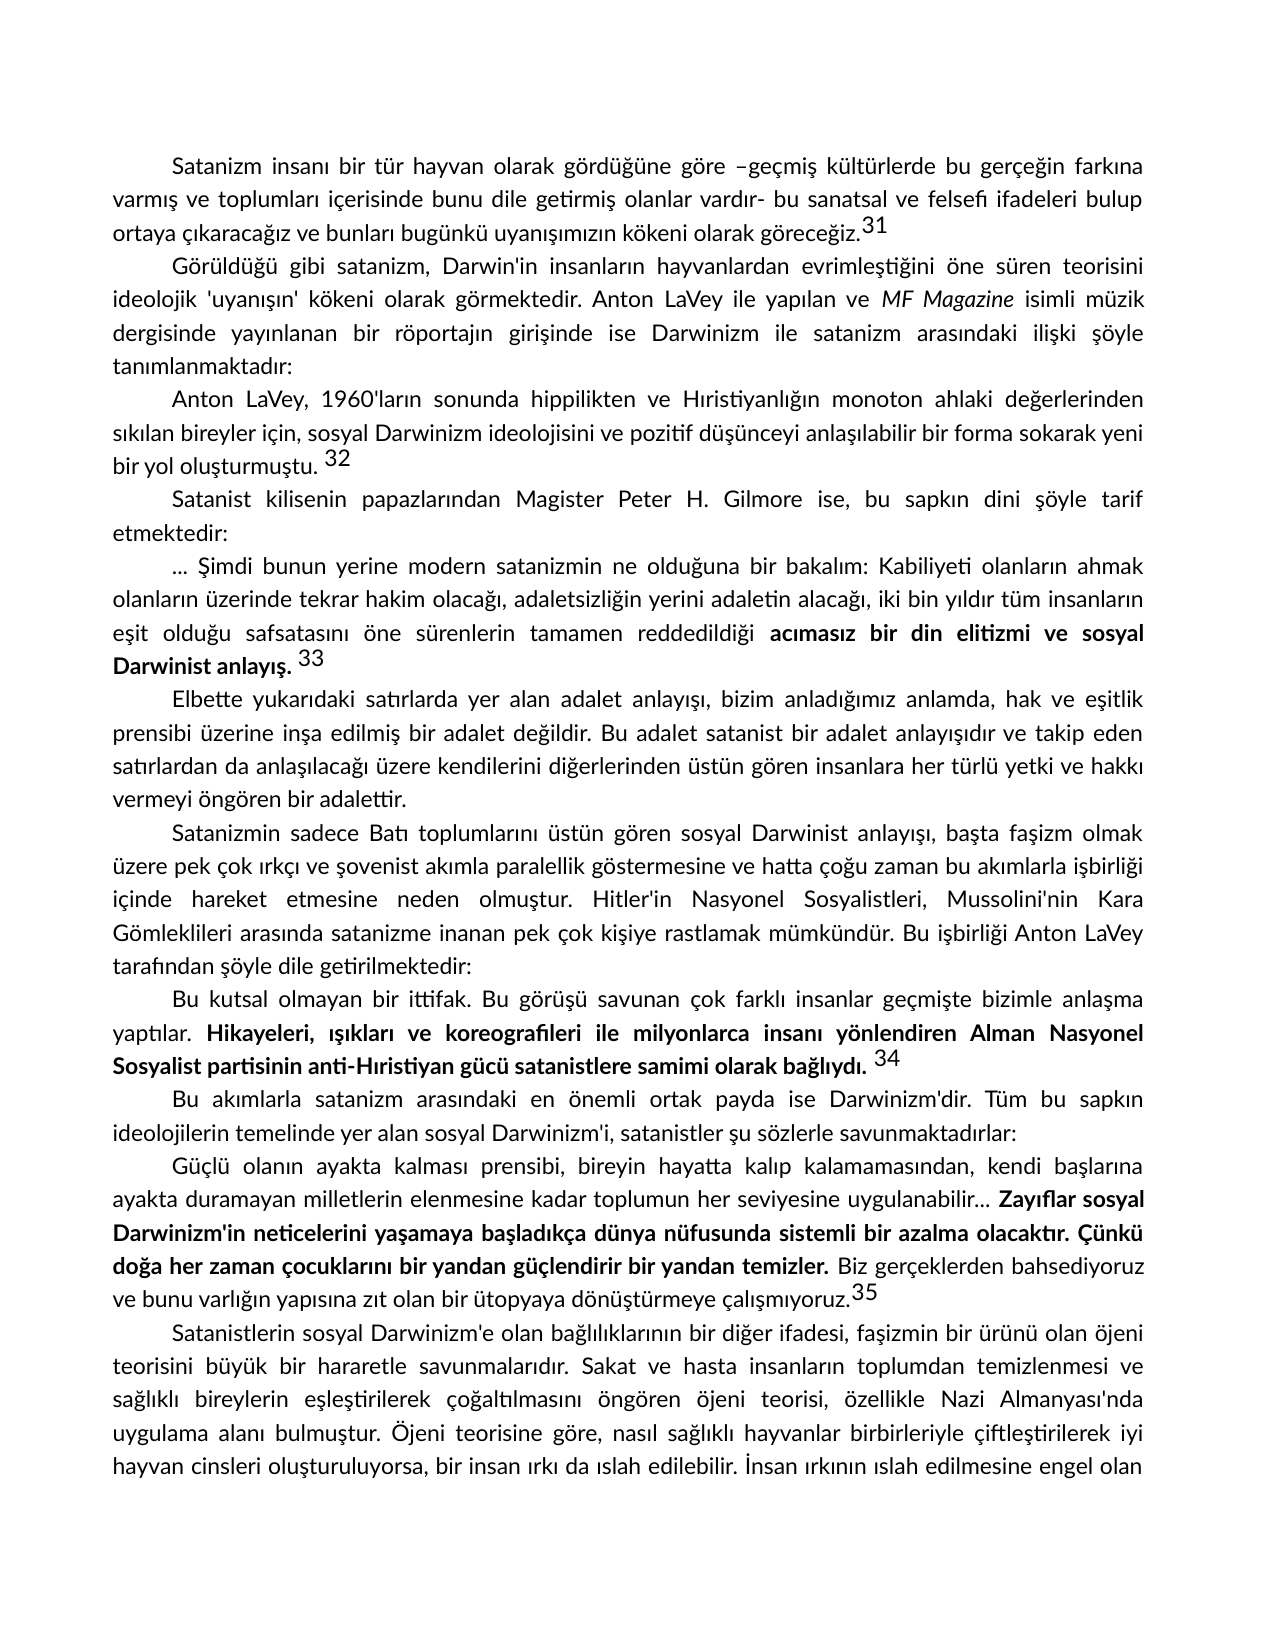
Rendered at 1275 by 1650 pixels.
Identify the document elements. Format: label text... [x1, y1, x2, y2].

text Görüldüğü gibi satanizm, Darwin'in insanların hayvanlardan evrimleştiğini öne süren teorisini ideolojik 'uyanışın' kökeni olarak görmektedir. Anton LaVey ile yapılan ve MF Magazine isimli müzik dergisinde yayınlanan bir röportajın girişinde ise Darwinizm ile satanizm arasındaki ilişki şöyle tanımlanmaktadır: [112, 248, 1145, 381]
text Güçlü olanın ayakta kalması prensibi, bireyin hayatta kalıp kalamamasından, kendi başlarına ayakta duramayan milletlerin elenmesine kadar toplumun her seviyesine uygulanabilir... Zayıflar sosyal Darwinizm'in neticelerini yaşamaya başladıkça dünya nüfusunda sistemli bir azalma olacaktır. Çünkü doğa her zaman çocuklarını bir yandan güçlendirir bir yandan temizler. Biz gerçeklerden bahsediyoruz ve bunu varlığın yapısına zıt olan bir ütopyaya dönüştürmeye çalışmıyoruz.35 [112, 1148, 1145, 1314]
text ... Şimdi bunun yerine modern satanizmin ne olduğuna bir bakalım: Kabiliyeti olanların ahmak olanların üzerinde tekrar hakim olacağı, adaletsizliğin yerini adaletin alacağı, iki bin yıldır tüm insanların eşit olduğu safsatasını öne sürenlerin tamamen reddedildiği acımasız bir din elitizmi ve sosyal Darwinist anlayış. 33 [112, 548, 1145, 681]
text Elbette yukarıdaki satırlarda yer alan adalet anlayışı, bizim anladığımız anlamda, hak ve eşitlik prensibi üzerine inşa edilmiş bir adalet değildir. Bu adalet satanist bir adalet anlayışıdır ve takip eden satırlardan da anlaşılacağı üzere kendilerini diğerlerinden üstün gören insanlara her türlü yetki ve hakkı vermeyi öngören bir adalettir. [112, 681, 1145, 814]
text Satanistlerin sosyal Darwinizm'e olan bağlılıklarının bir diğer ifadesi, faşizmin bir ürünü olan öjeni teorisini büyük bir hararetle savunmalarıdır. Sakat ve hasta insanların toplumdan temizlenmesi ve sağlıklı bireylerin eşleştirilerek çoğaltılmasını öngören öjeni teorisi, özellikle Nazi Almanyası'nda uygulama alanı bulmuştur. Öjeni teorisine göre, nasıl sağlıklı hayvanlar birbirleriyle çiftleştirilerek iyi hayvan cinsleri oluşturuluyorsa, bir insan ırkı da ıslah edilebilir. İnsan ırkının ıslah edilmesine engel olan [112, 1314, 1145, 1481]
text Bu kutsal olmayan bir ittifak. Bu görüşü savunan çok farklı insanlar geçmişte bizimle anlaşma yaptılar. Hikayeleri, ışıkları ve koreografileri ile milyonlarca insanı yönlendiren Alman Nasyonel Sosyalist partisinin anti-Hıristiyan gücü satanistlere samimi olarak bağlıydı. 34 [112, 981, 1145, 1081]
text Bu akımlarla satanizm arasındaki en önemli ortak payda ise Darwinizm'dir. Tüm bu sapkın ideolojilerin temelinde yer alan sosyal Darwinizm'i, satanistler şu sözlerle savunmaktadırlar: [112, 1081, 1145, 1148]
text Satanizm insanı bir tür hayvan olarak gördüğüne göre –geçmiş kültürlerde bu gerçeğin farkına varmış ve toplumları içerisinde bunu dile getirmiş olanlar vardır- bu sanatsal ve felsefi ifadeleri bulup ortaya çıkaracağız ve bunları bugünkü uyanışımızın kökeni olarak göreceğiz.31 [112, 148, 1145, 248]
text Anton LaVey, 1960'ların sonunda hippilikten ve Hıristiyanlığın monoton ahlaki değerlerinden sıkılan bireyler için, sosyal Darwinizm ideolojisini ve pozitif düşünceyi anlaşılabilir bir forma sokarak yeni bir yol oluşturmuştu. 32 [112, 381, 1145, 481]
text Satanist kilisenin papazlarından Magister Peter H. Gilmore ise, bu sapkın dini şöyle tarif etmektedir: [112, 481, 1145, 548]
text Satanizmin sadece Batı toplumlarını üstün gören sosyal Darwinist anlayışı, başta faşizm olmak üzere pek çok ırkçı ve şovenist akımla paralellik göstermesine ve hatta çoğu zaman bu akımlarla işbirliği içinde hareket etmesine neden olmuştur. Hitler'in Nasyonel Sosyalistleri, Mussolini'nin Kara Gömleklileri arasında satanizme inanan pek çok kişiye rastlamak mümkündür. Bu işbirliği Anton LaVey tarafından şöyle dile getirilmektedir: [112, 814, 1145, 981]
